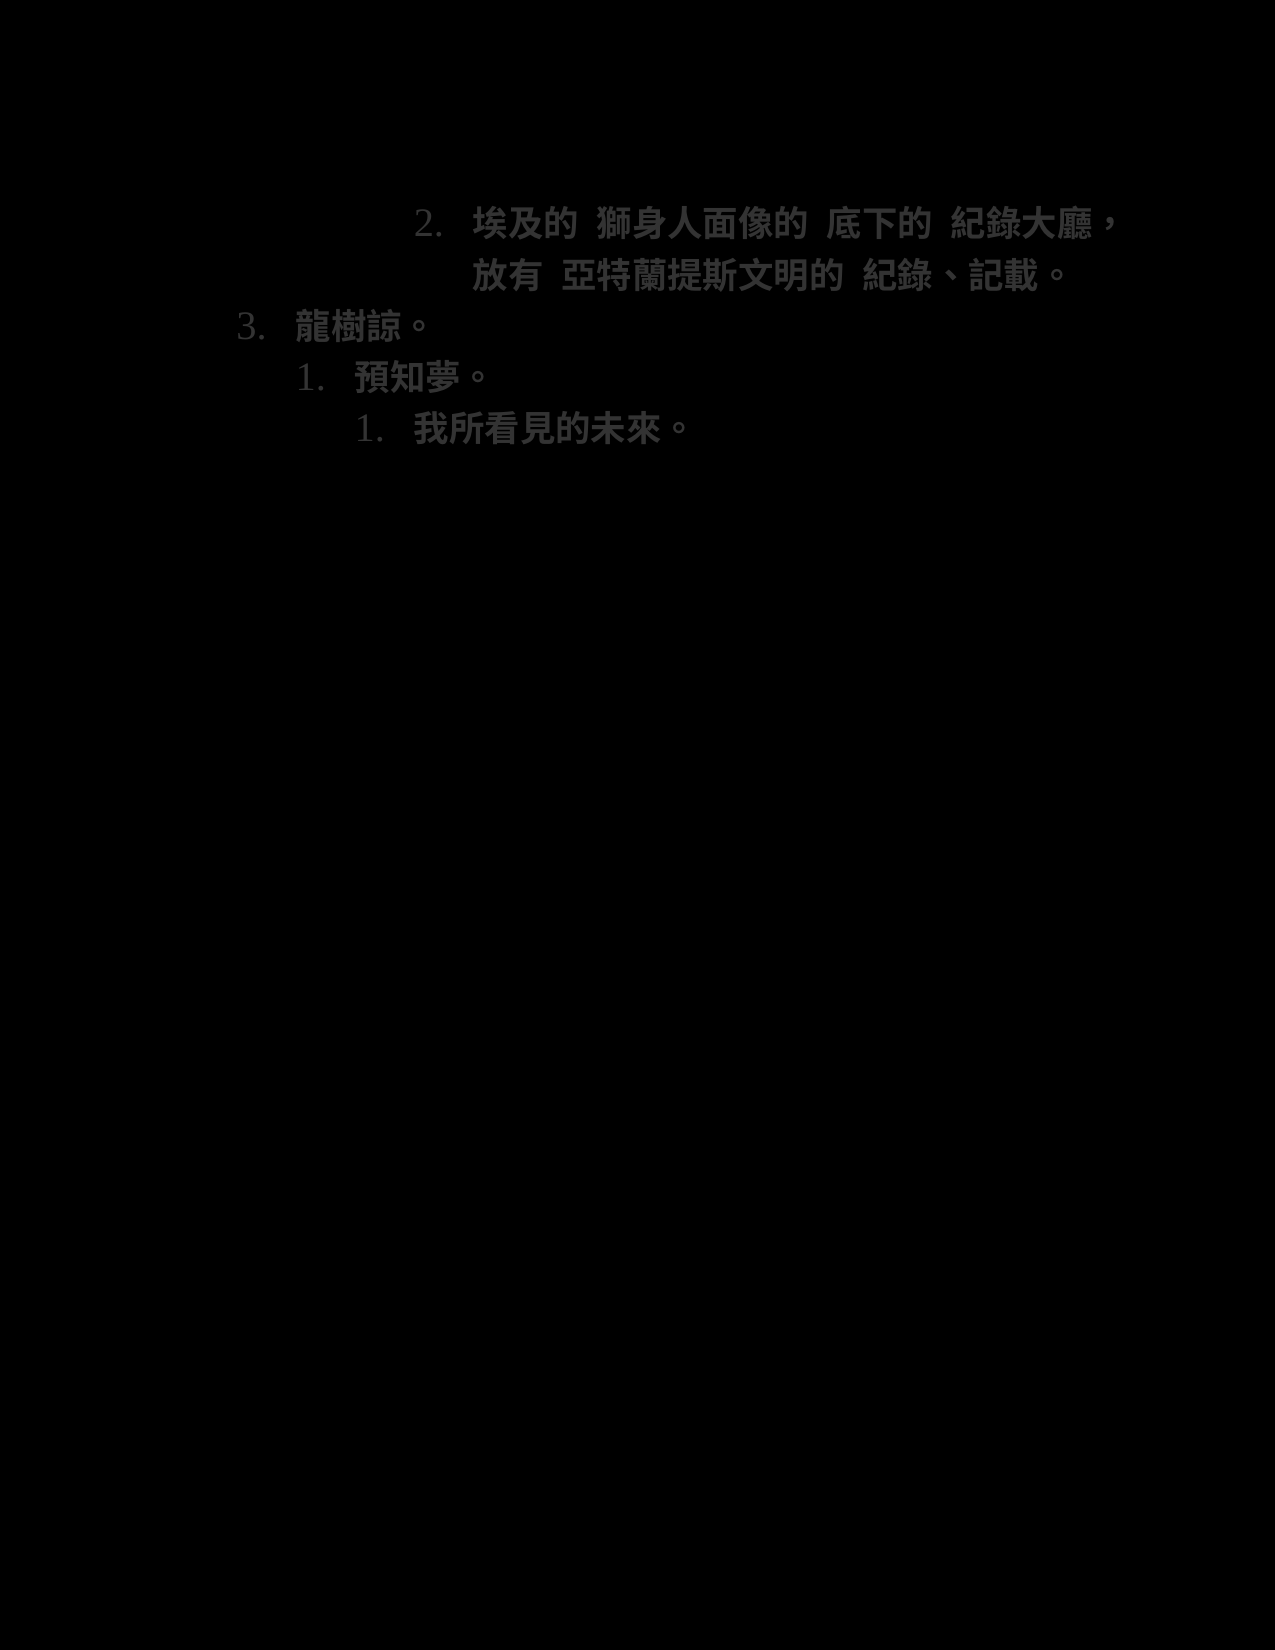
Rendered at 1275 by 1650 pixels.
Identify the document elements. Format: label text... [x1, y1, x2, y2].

list 龍樹諒。 [236, 298, 1157, 349]
list 我所看見的未來。 [354, 401, 1157, 452]
list 埃及的 獅身人面像的 底下的 紀錄大廳，放有 亞特蘭提斯文明的 紀錄、記載。 [413, 196, 1157, 298]
list 預知夢。 [295, 349, 1157, 401]
